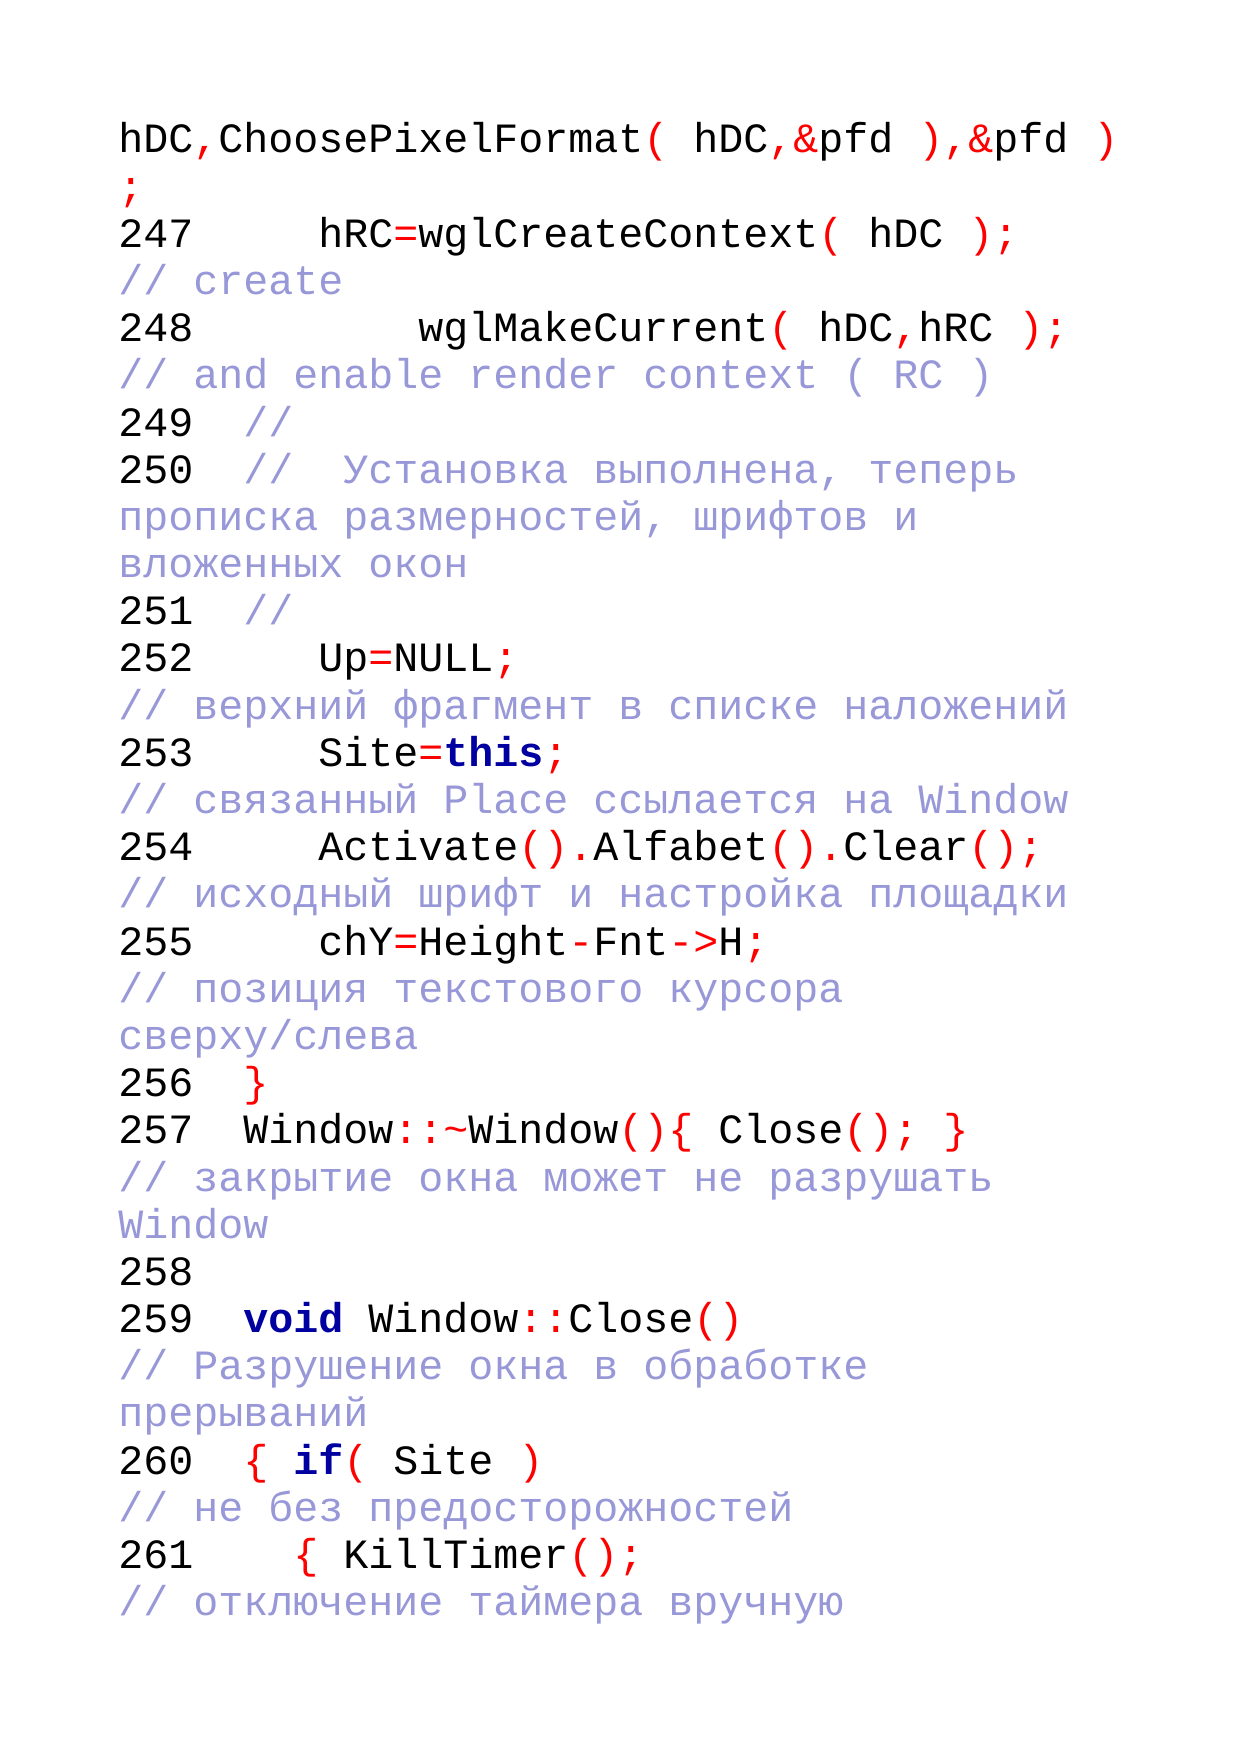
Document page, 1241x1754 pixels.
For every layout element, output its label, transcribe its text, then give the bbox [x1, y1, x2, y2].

subtitle 254 Activate().Alfabet().Clear(); // исходный шрифт и настройка площадки [118, 826, 1122, 920]
subtitle 251 // [118, 590, 1122, 637]
subtitle 249 // [118, 401, 1122, 448]
subtitle 258 [118, 1251, 1122, 1298]
subtitle 247 hRC=wglCreateContext( hDC ); // create [118, 212, 1122, 307]
subtitle 255 chY=Height-Fnt->H; // позиция текстового курсора сверху/слева [118, 920, 1122, 1062]
subtitle 260 { if( Site ) // не без предосторожностей [118, 1439, 1122, 1534]
subtitle 253 Site=this; // связанный Place ссылается на Window [118, 732, 1122, 826]
subtitle 252 Up=NULL; // верхний фрагмент в списке наложений [118, 637, 1122, 732]
subtitle 261 { KillTimer(); // отключение таймера вручную [118, 1534, 1122, 1628]
subtitle 250 // Установка выполнена, теперь прописка размерностей, шрифтов и вложенных окон [118, 448, 1122, 590]
subtitle 259 void Window::Close() // Разрушение окна в обработке прерываний [118, 1298, 1122, 1439]
subtitle 246 SetPixelFormat( hDC,ChoosePixelFormat( hDC,&pfd ),&pfd ); [118, 118, 1122, 212]
subtitle 257 Window::~Window(){ Close(); } // закрытие окна может не разрушать Window [118, 1109, 1122, 1251]
subtitle 256 } [118, 1062, 1122, 1109]
subtitle 248 wglMakeCurrent( hDC,hRC ); // and enable render context ( RC ) [118, 307, 1122, 401]
